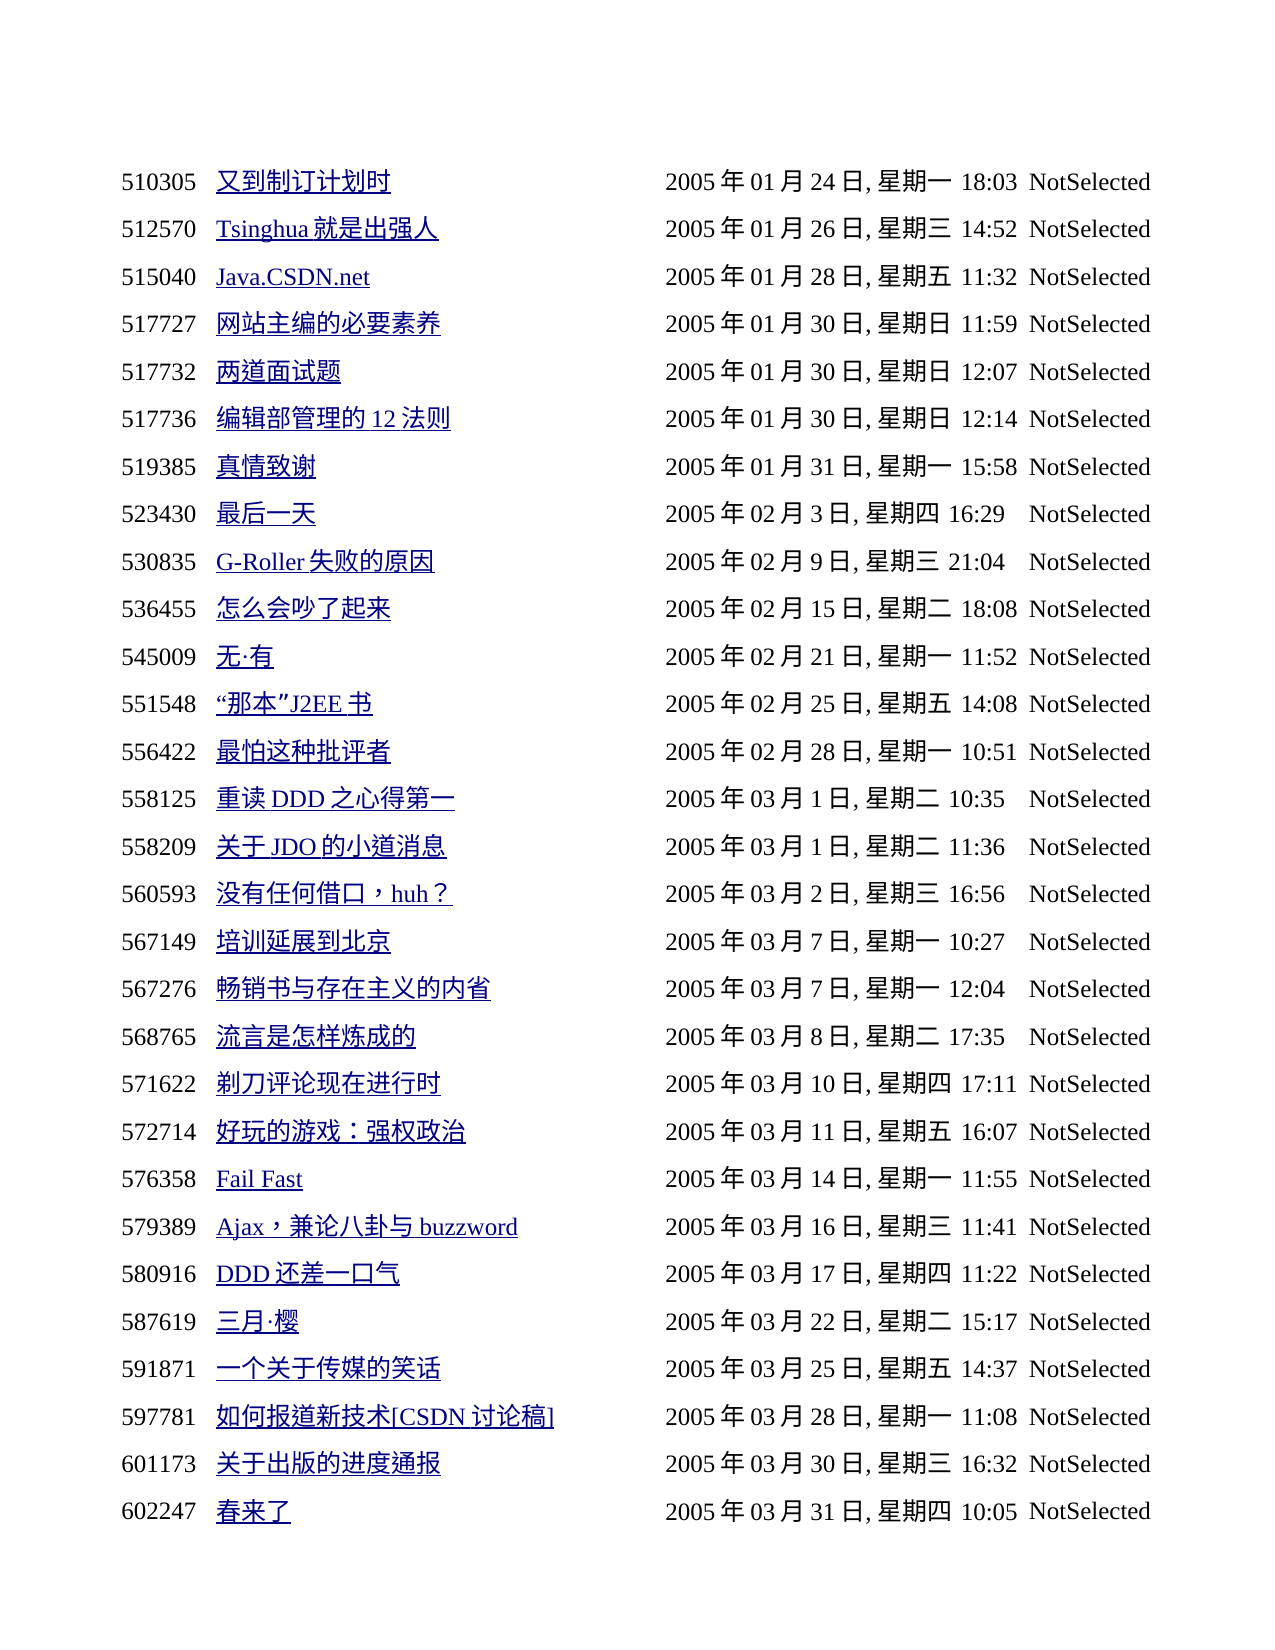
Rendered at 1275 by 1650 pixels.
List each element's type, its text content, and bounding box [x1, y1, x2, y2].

table_cell 畅销书与存在主义的内省 [213, 972, 662, 1019]
table_cell NotSelected [1026, 1019, 1157, 1067]
table_cell 流言是怎样炼成的 [213, 1019, 662, 1067]
table_cell 2005年03月1日, 星期二 11:36 [662, 829, 1026, 877]
table_cell 2005年02月15日, 星期二 18:08 [662, 592, 1026, 639]
table_cell Ajax，兼论八卦与buzzword [213, 1209, 662, 1257]
table_cell NotSelected [1026, 354, 1157, 402]
table_cell 编辑部管理的12法则 [213, 402, 662, 449]
table_cell NotSelected [1026, 1352, 1157, 1399]
table_cell 2005年02月21日, 星期一 11:52 [662, 639, 1026, 687]
table_cell NotSelected [1026, 164, 1157, 212]
table_cell NotSelected [1026, 259, 1157, 307]
table_cell 2005年03月31日, 星期四 10:05 [662, 1494, 1026, 1529]
table_cell 如何报道新技术[CSDN讨论稿] [213, 1399, 662, 1447]
table_cell [213, 118, 662, 164]
table_cell 怎么会吵了起来 [213, 592, 662, 639]
table_cell 2005年03月30日, 星期三 16:32 [662, 1447, 1026, 1494]
table_cell 2005年01月26日, 星期三 14:52 [662, 212, 1026, 259]
table_cell 2005年02月25日, 星期五 14:08 [662, 687, 1026, 734]
table_cell 两道面试题 [213, 354, 662, 402]
table_cell [118, 118, 213, 164]
table_cell 567149 [118, 924, 213, 972]
table_cell 2005年03月17日, 星期四 11:22 [662, 1257, 1026, 1304]
table_cell 最后一天 [213, 497, 662, 544]
table_cell 580916 [118, 1257, 213, 1304]
table_cell 又到制订计划时 [213, 164, 662, 212]
table_cell NotSelected [1026, 592, 1157, 639]
table_cell 519385 [118, 449, 213, 497]
table_cell 网站主编的必要素养 [213, 307, 662, 354]
table_cell 2005年03月7日, 星期一 10:27 [662, 924, 1026, 972]
table_cell 515040 [118, 259, 213, 307]
table_cell Fail Fast [213, 1162, 662, 1209]
table_cell 571622 [118, 1067, 213, 1114]
table_cell 560593 [118, 877, 213, 924]
table_cell 无·有 [213, 639, 662, 687]
table_cell NotSelected [1026, 924, 1157, 972]
table_cell NotSelected [1026, 1447, 1157, 1494]
table_cell [662, 118, 1026, 164]
table_cell 530835 [118, 544, 213, 592]
table_cell 2005年03月28日, 星期一 11:08 [662, 1399, 1026, 1447]
table_cell 2005年03月2日, 星期三 16:56 [662, 877, 1026, 924]
table_cell 510305 [118, 164, 213, 212]
table_cell NotSelected [1026, 1114, 1157, 1162]
table_cell 剃刀评论现在进行时 [213, 1067, 662, 1114]
table_cell NotSelected [1026, 212, 1157, 259]
table_cell 568765 [118, 1019, 213, 1067]
table_cell 2005年01月30日, 星期日 11:59 [662, 307, 1026, 354]
table_cell “那本”J2EE书 [213, 687, 662, 734]
table_cell 2005年03月8日, 星期二 17:35 [662, 1019, 1026, 1067]
table_cell NotSelected [1026, 1494, 1157, 1529]
table_cell 602247 [118, 1494, 213, 1529]
table_cell NotSelected [1026, 544, 1157, 592]
table_cell 556422 [118, 734, 213, 782]
table_cell 567276 [118, 972, 213, 1019]
table_cell NotSelected [1026, 1257, 1157, 1304]
table_cell 512570 [118, 212, 213, 259]
table_cell 2005年03月11日, 星期五 16:07 [662, 1114, 1026, 1162]
table_cell 没有任何借口，huh？ [213, 877, 662, 924]
table_cell 523430 [118, 497, 213, 544]
table_cell 2005年03月16日, 星期三 11:41 [662, 1209, 1026, 1257]
table_cell 2005年01月30日, 星期日 12:07 [662, 354, 1026, 402]
table_cell 576358 [118, 1162, 213, 1209]
table_cell DDD还差一口气 [213, 1257, 662, 1304]
table_cell NotSelected [1026, 782, 1157, 829]
table_cell 597781 [118, 1399, 213, 1447]
table_cell NotSelected [1026, 1304, 1157, 1352]
table_cell 572714 [118, 1114, 213, 1162]
table_cell 2005年03月14日, 星期一 11:55 [662, 1162, 1026, 1209]
table_cell 579389 [118, 1209, 213, 1257]
table_cell 最怕这种批评者 [213, 734, 662, 782]
table_cell 591871 [118, 1352, 213, 1399]
table_cell NotSelected [1026, 1209, 1157, 1257]
table_cell NotSelected [1026, 972, 1157, 1019]
table_cell 三月·樱 [213, 1304, 662, 1352]
table_cell 2005年01月30日, 星期日 12:14 [662, 402, 1026, 449]
table_cell NotSelected [1026, 402, 1157, 449]
table_cell Tsinghua就是出强人 [213, 212, 662, 259]
table_cell 好玩的游戏：强权政治 [213, 1114, 662, 1162]
table_cell G-Roller失败的原因 [213, 544, 662, 592]
table_cell 真情致谢 [213, 449, 662, 497]
table_cell NotSelected [1026, 1399, 1157, 1447]
table_cell 601173 [118, 1447, 213, 1494]
table_cell 2005年03月7日, 星期一 12:04 [662, 972, 1026, 1019]
table_cell NotSelected [1026, 1067, 1157, 1114]
table_cell 558125 [118, 782, 213, 829]
table_cell NotSelected [1026, 877, 1157, 924]
table_cell NotSelected [1026, 1162, 1157, 1209]
table_cell NotSelected [1026, 734, 1157, 782]
table_cell 2005年03月25日, 星期五 14:37 [662, 1352, 1026, 1399]
table_cell 2005年01月24日, 星期一 18:03 [662, 164, 1026, 212]
table_cell 2005年03月22日, 星期二 15:17 [662, 1304, 1026, 1352]
table_cell 关于JDO的小道消息 [213, 829, 662, 877]
table_cell 551548 [118, 687, 213, 734]
table_cell 2005年03月1日, 星期二 10:35 [662, 782, 1026, 829]
table_cell 2005年02月28日, 星期一 10:51 [662, 734, 1026, 782]
table_cell 2005年01月31日, 星期一 15:58 [662, 449, 1026, 497]
table_cell NotSelected [1026, 449, 1157, 497]
table_cell NotSelected [1026, 687, 1157, 734]
table_cell 培训延展到北京 [213, 924, 662, 972]
table_cell 关于出版的进度通报 [213, 1447, 662, 1494]
table_cell 2005年02月9日, 星期三 21:04 [662, 544, 1026, 592]
table_cell 一个关于传媒的笑话 [213, 1352, 662, 1399]
table_cell 517727 [118, 307, 213, 354]
table_cell 517736 [118, 402, 213, 449]
table_cell 重读DDD之心得第一 [213, 782, 662, 829]
table_cell Java.CSDN.net [213, 259, 662, 307]
table_cell 545009 [118, 639, 213, 687]
table_cell NotSelected [1026, 307, 1157, 354]
table_cell 587619 [118, 1304, 213, 1352]
table_cell 536455 [118, 592, 213, 639]
table_cell [1026, 118, 1157, 164]
table_cell NotSelected [1026, 829, 1157, 877]
table_cell NotSelected [1026, 497, 1157, 544]
table_cell 春来了 [213, 1494, 662, 1529]
table_cell 2005年02月3日, 星期四 16:29 [662, 497, 1026, 544]
table_cell 517732 [118, 354, 213, 402]
table_cell 2005年03月10日, 星期四 17:11 [662, 1067, 1026, 1114]
table_cell NotSelected [1026, 639, 1157, 687]
table_cell 558209 [118, 829, 213, 877]
table_cell 2005年01月28日, 星期五 11:32 [662, 259, 1026, 307]
